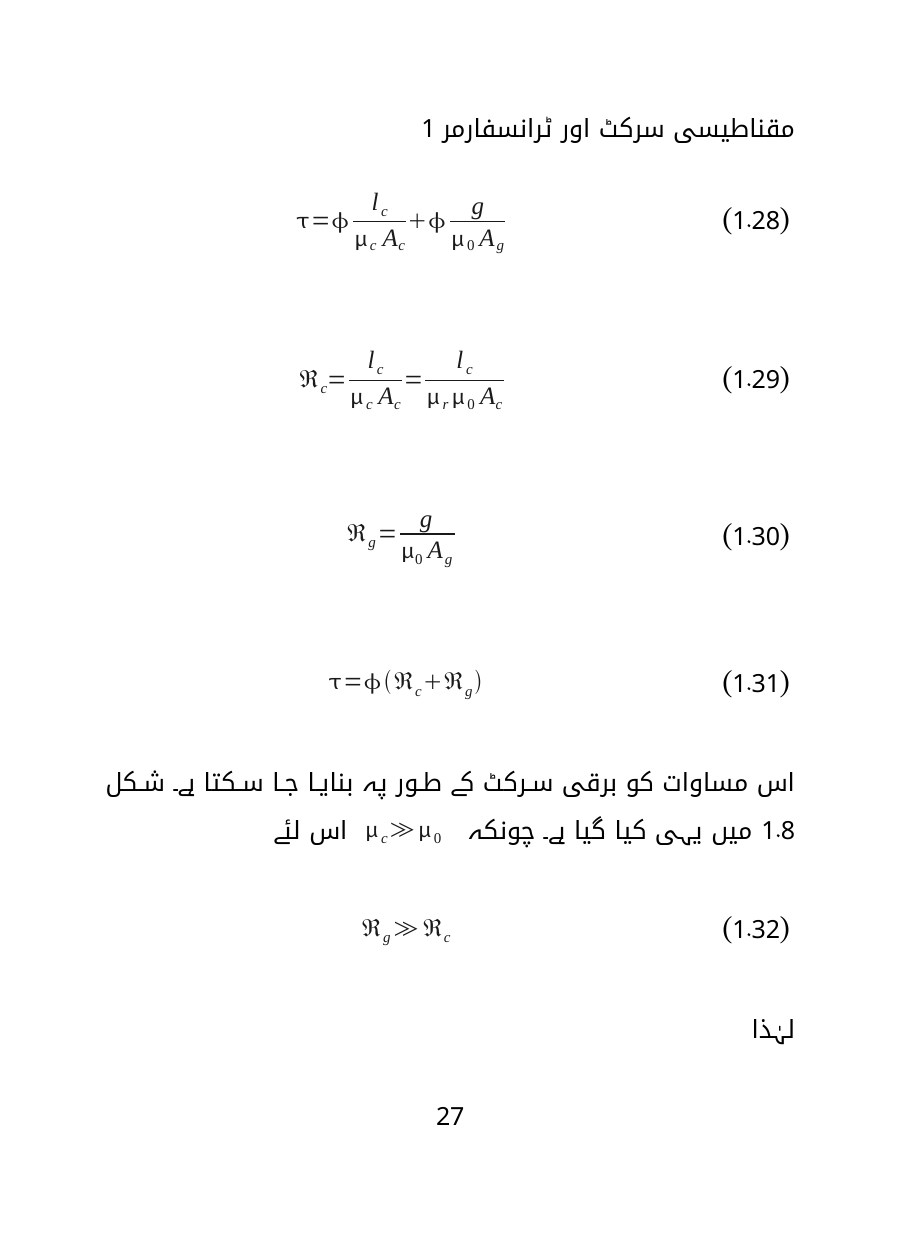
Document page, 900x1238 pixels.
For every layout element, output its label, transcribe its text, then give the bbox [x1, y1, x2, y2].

table_header (1.31) [698, 654, 795, 726]
text اس مساوات کو برقی سرکٹ کے طور پہ بنایا جا سکتا ہے۔ شکل 1.8 میں یہی کیا گیا ہے۔ چونکہ اس لئے [105, 760, 795, 854]
table_header [105, 500, 688, 586]
table_header (1.29) [690, 341, 795, 431]
text لہٰذا [105, 1006, 795, 1054]
table_header [105, 901, 698, 972]
table_header (1.30) [689, 500, 795, 586]
table_header (1.32) [698, 901, 795, 972]
table_header [105, 183, 690, 273]
table_header [105, 341, 690, 431]
table_header [105, 654, 698, 726]
table_header (1.28) [690, 183, 795, 273]
